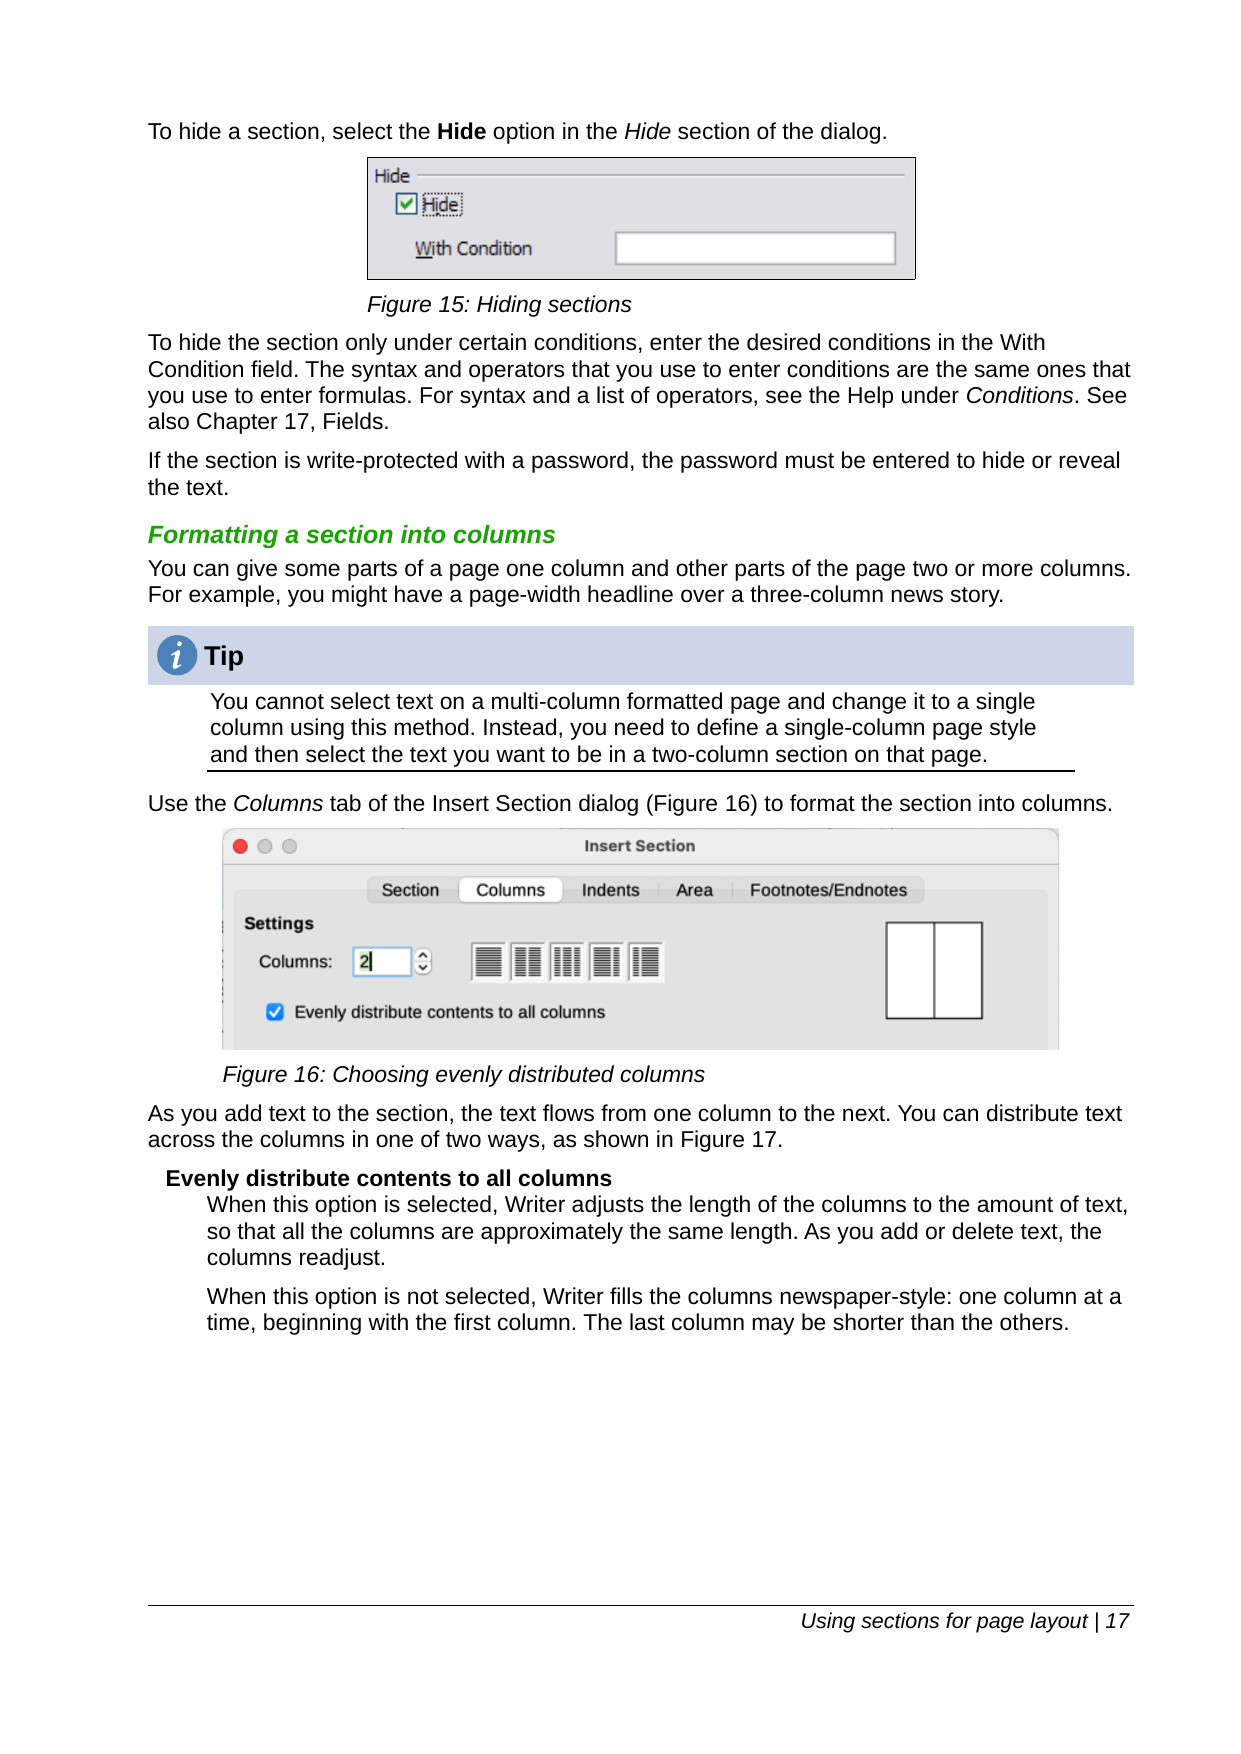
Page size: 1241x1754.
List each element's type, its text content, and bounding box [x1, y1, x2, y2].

text When this option is not selected, Writer fills the columns newspaper-style: one column at a time, beginning with the first column. The last column may be shorter than the others. [207, 1283, 1134, 1336]
text To hide a section, select the Hide option in the Hide section of the dialog. [148, 118, 1134, 144]
text Figure 15: Hiding sections [367, 291, 915, 317]
text If the section is write-protected with a password, the password must be entered to hide or reveal the text. [148, 447, 1134, 500]
text You cannot select text on a multi-column formatted page and change it to a single column using this method. Instead, you need to define a single-column page style and then select the text you want to be in a two-column section on that page. [207, 685, 1075, 770]
text As you add text to the section, the text flows from one column to the next. You can distribute text across the columns in one of two ways, as shown in Figure 17. [148, 1100, 1134, 1152]
text When this option is selected, Writer adjusts the length of the columns to the amount of text, so that all the columns are approximately the same length. As you add or delete text, the columns readjust. [207, 1191, 1134, 1270]
subtitle Formatting a section into columns [148, 520, 1134, 549]
text Use the Columns tab of the Insert Section dialog (Figure 16) to format the section into columns. [148, 790, 1134, 816]
text Evenly distribute contents to all columns [165, 1165, 1134, 1191]
subtitle Tip [148, 626, 1134, 685]
text Figure 16: Choosing evenly distributed columns [222, 1061, 1059, 1088]
picture [222, 828, 1060, 1050]
text To hide the section only under certain conditions, enter the desired conditions in the With Condition field. The syntax and operators that you use to enter conditions are the same ones that you use to enter formulas. For syntax and a list of operators, see the Help under Conditions. See also Chapter 17, Fields. [148, 329, 1134, 434]
text You can give some parts of a page one column and other parts of the page two or more columns. For example, you might have a page-width headline over a three-column news story. [148, 555, 1134, 608]
picture [368, 158, 915, 279]
